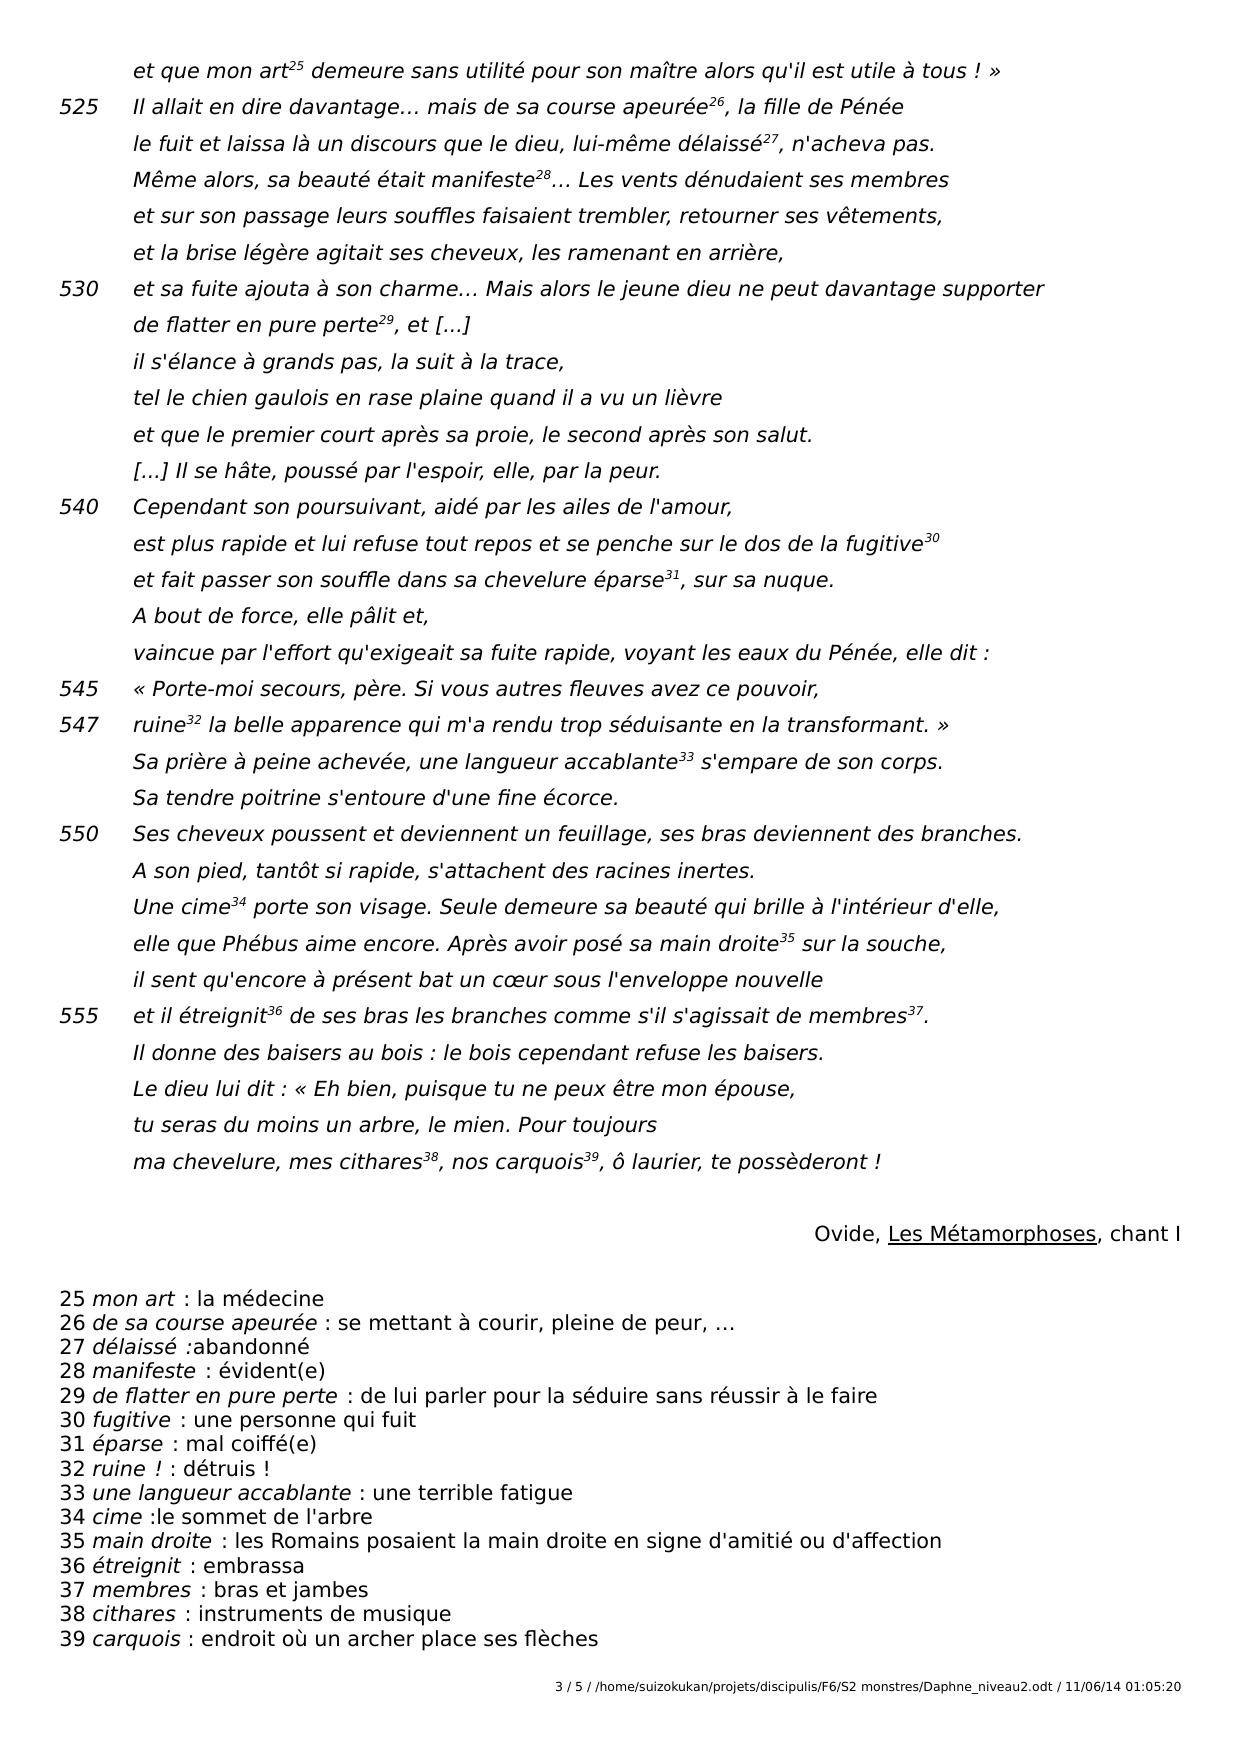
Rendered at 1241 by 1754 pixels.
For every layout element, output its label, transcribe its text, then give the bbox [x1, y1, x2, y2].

text et fait passer son souffle dans sa chevelure éparse, sur sa nuque. [59, 568, 1181, 592]
text Même alors, sa beauté était manifeste… Les vents dénudaient ses membres [59, 168, 1181, 192]
text elle que Phébus aime encore. Après avoir posé sa main droite sur la souche, [59, 932, 1181, 956]
text 525 Il allait en dire davantage… mais de sa course apeurée, la fille de Pénée [59, 95, 1181, 120]
text 550 Ses cheveux poussent et deviennent un feuillage, ses bras deviennent des branches. [59, 822, 1181, 847]
text éparse : mal coiffé(e) [59, 1432, 1181, 1457]
text il s'élance à grands pas, la suit à la trace, [59, 350, 1181, 374]
text et la brise légère agitait ses cheveux, les ramenant en arrière, [59, 241, 1181, 265]
text carquois : endroit où un archer place ses flèches [59, 1627, 1181, 1651]
text main droite : les Romains posaient la main droite en signe d'amitié ou d'affection [59, 1529, 1181, 1554]
text A bout de force, elle pâlit et, [59, 604, 1181, 629]
text Il donne des baisers au bois : le bois cependant refuse les baisers. [59, 1041, 1181, 1065]
text 545 « Porte-moi secours, père. Si vous autres fleuves avez ce pouvoir, [59, 677, 1181, 701]
text est plus rapide et lui refuse tout repos et se penche sur le dos de la fugitive [59, 532, 1181, 556]
text de flatter en pure perte : de lui parler pour la séduire sans réussir à le faire [59, 1384, 1181, 1408]
text de flatter en pure perte, et [...] [59, 313, 1181, 338]
text 555 et il étreignit de ses bras les branches comme s'il s'agissait de membres. [59, 1004, 1181, 1028]
text délaissé :abandonné [59, 1335, 1181, 1359]
text Ovide, Les Métamorphoses, chant I [59, 1222, 1181, 1247]
text ma chevelure, mes cithares, nos carquois, ô laurier, te possèderont ! [59, 1150, 1181, 1174]
text membres : bras et jambes [59, 1578, 1181, 1602]
text étreignit : embrassa [59, 1554, 1181, 1578]
text de sa course apeurée : se mettant à courir, pleine de peur, … [59, 1311, 1181, 1335]
text et que le premier court après sa proie, le second après son salut. [59, 423, 1181, 447]
text le fuit et laissa là un discours que le dieu, lui-même délaissé, n'acheva pas. [59, 132, 1181, 156]
text 540 Cependant son poursuivant, aidé par les ailes de l'amour, [59, 495, 1181, 519]
text manifeste : évident(e) [59, 1359, 1181, 1384]
text 547 ruine la belle apparence qui m'a rendu trop séduisante en la transformant. » [59, 713, 1181, 738]
text cime :le sommet de l'arbre [59, 1505, 1181, 1529]
text A son pied, tantôt si rapide, s'attachent des racines inertes. [59, 859, 1181, 883]
text et que mon art demeure sans utilité pour son maître alors qu'il est utile à tous ! » [59, 59, 1181, 83]
text Sa tendre poitrine s'entoure d'une fine écorce. [59, 786, 1181, 810]
text il sent qu'encore à présent bat un cœur sous l'enveloppe nouvelle [59, 968, 1181, 992]
text Le dieu lui dit : « Eh bien, puisque tu ne peux être mon épouse, [59, 1077, 1181, 1101]
text ruine ! : détruis ! [59, 1457, 1181, 1481]
text [...] Il se hâte, poussé par l'espoir, elle, par la peur. [59, 459, 1181, 483]
text Sa prière à peine achevée, une langueur accablante s'empare de son corps. [59, 750, 1181, 774]
text vaincue par l'effort qu'exigeait sa fuite rapide, voyant les eaux du Pénée, elle dit : [59, 641, 1181, 665]
text fugitive : une personne qui fuit [59, 1408, 1181, 1432]
text 530 et sa fuite ajouta à son charme… Mais alors le jeune dieu ne peut davantage supporter [59, 277, 1181, 301]
text cithares : instruments de musique [59, 1602, 1181, 1627]
text et sur son passage leurs souffles faisaient trembler, retourner ses vêtements, [59, 204, 1181, 229]
text tu seras du moins un arbre, le mien. Pour toujours [59, 1113, 1181, 1138]
text mon art : la médecine [59, 1287, 1181, 1311]
text une langueur accablante : une terrible fatigue [59, 1481, 1181, 1505]
text tel le chien gaulois en rase plaine quand il a vu un lièvre [59, 386, 1181, 411]
text Une cime porte son visage. Seule demeure sa beauté qui brille à l'intérieur d'elle, [59, 895, 1181, 919]
